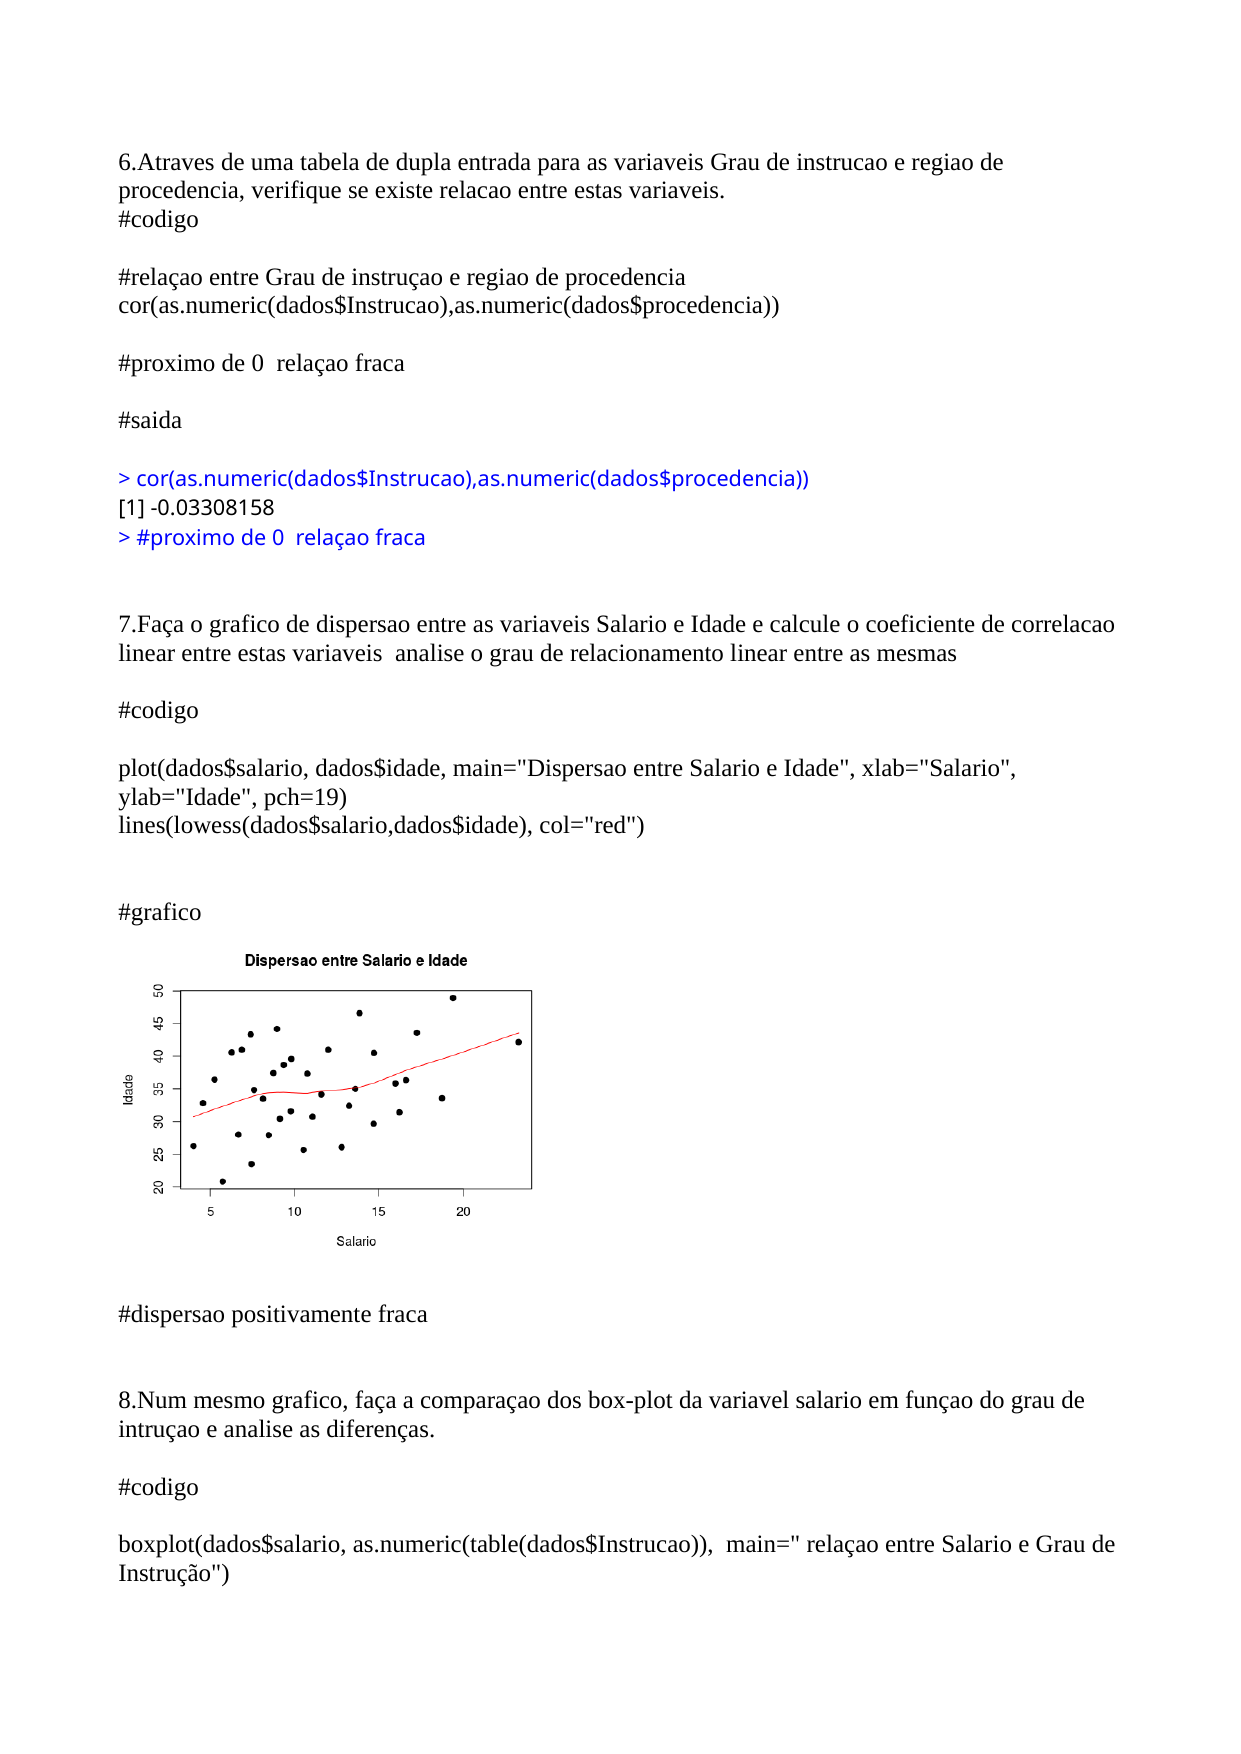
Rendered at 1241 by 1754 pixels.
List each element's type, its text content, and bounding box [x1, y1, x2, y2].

text #proximo de 0 relaçao fraca [118, 348, 1122, 377]
text #relaçao entre Grau de instruçao e regiao de procedencia [118, 262, 1122, 291]
text [1] -0.03308158 [118, 493, 1122, 522]
text > #proximo de 0 relaçao fraca [118, 522, 1122, 552]
text #dispersao positivamente fraca [118, 1299, 1122, 1328]
text #codigo [118, 695, 1122, 724]
text #saida [118, 406, 1122, 434]
text #codigo [118, 1472, 1122, 1500]
text boxplot(dados$salario, as.numeric(table(dados$Instrucao)), main=" relaçao entre Salario e Grau de Instrução") [118, 1529, 1122, 1587]
text 8.Num mesmo grafico, faça a comparaçao dos box-plot da variavel salario em funçao do grau de intruçao e analise as diferenças. [118, 1385, 1122, 1443]
text plot(dados$salario, dados$idade, main="Dispersao entre Salario e Idade", xlab="Salario", ylab="Idade", pch=19) [118, 753, 1122, 810]
text 6.Atraves de uma tabela de dupla entrada para as variaveis Grau de instrucao e regiao de procedencia, verifique se existe relacao entre estas variaveis. [118, 147, 1122, 204]
text cor(as.numeric(dados$Instrucao),as.numeric(dados$procedencia)) [118, 291, 1122, 319]
text 7.Faça o grafico de dispersao entre as variaveis Salario e Idade e calcule o coeficiente de correlacao linear entre estas variaveis analise o grau de relacionamento linear entre as mesmas [118, 609, 1122, 667]
picture [122, 932, 544, 1257]
text > cor(as.numeric(dados$Instrucao),as.numeric(dados$procedencia)) [118, 463, 1122, 493]
text #grafico [118, 897, 1122, 925]
text lines(lowess(dados$salario,dados$idade), col="red") [118, 810, 1122, 839]
text #codigo [118, 204, 1122, 233]
